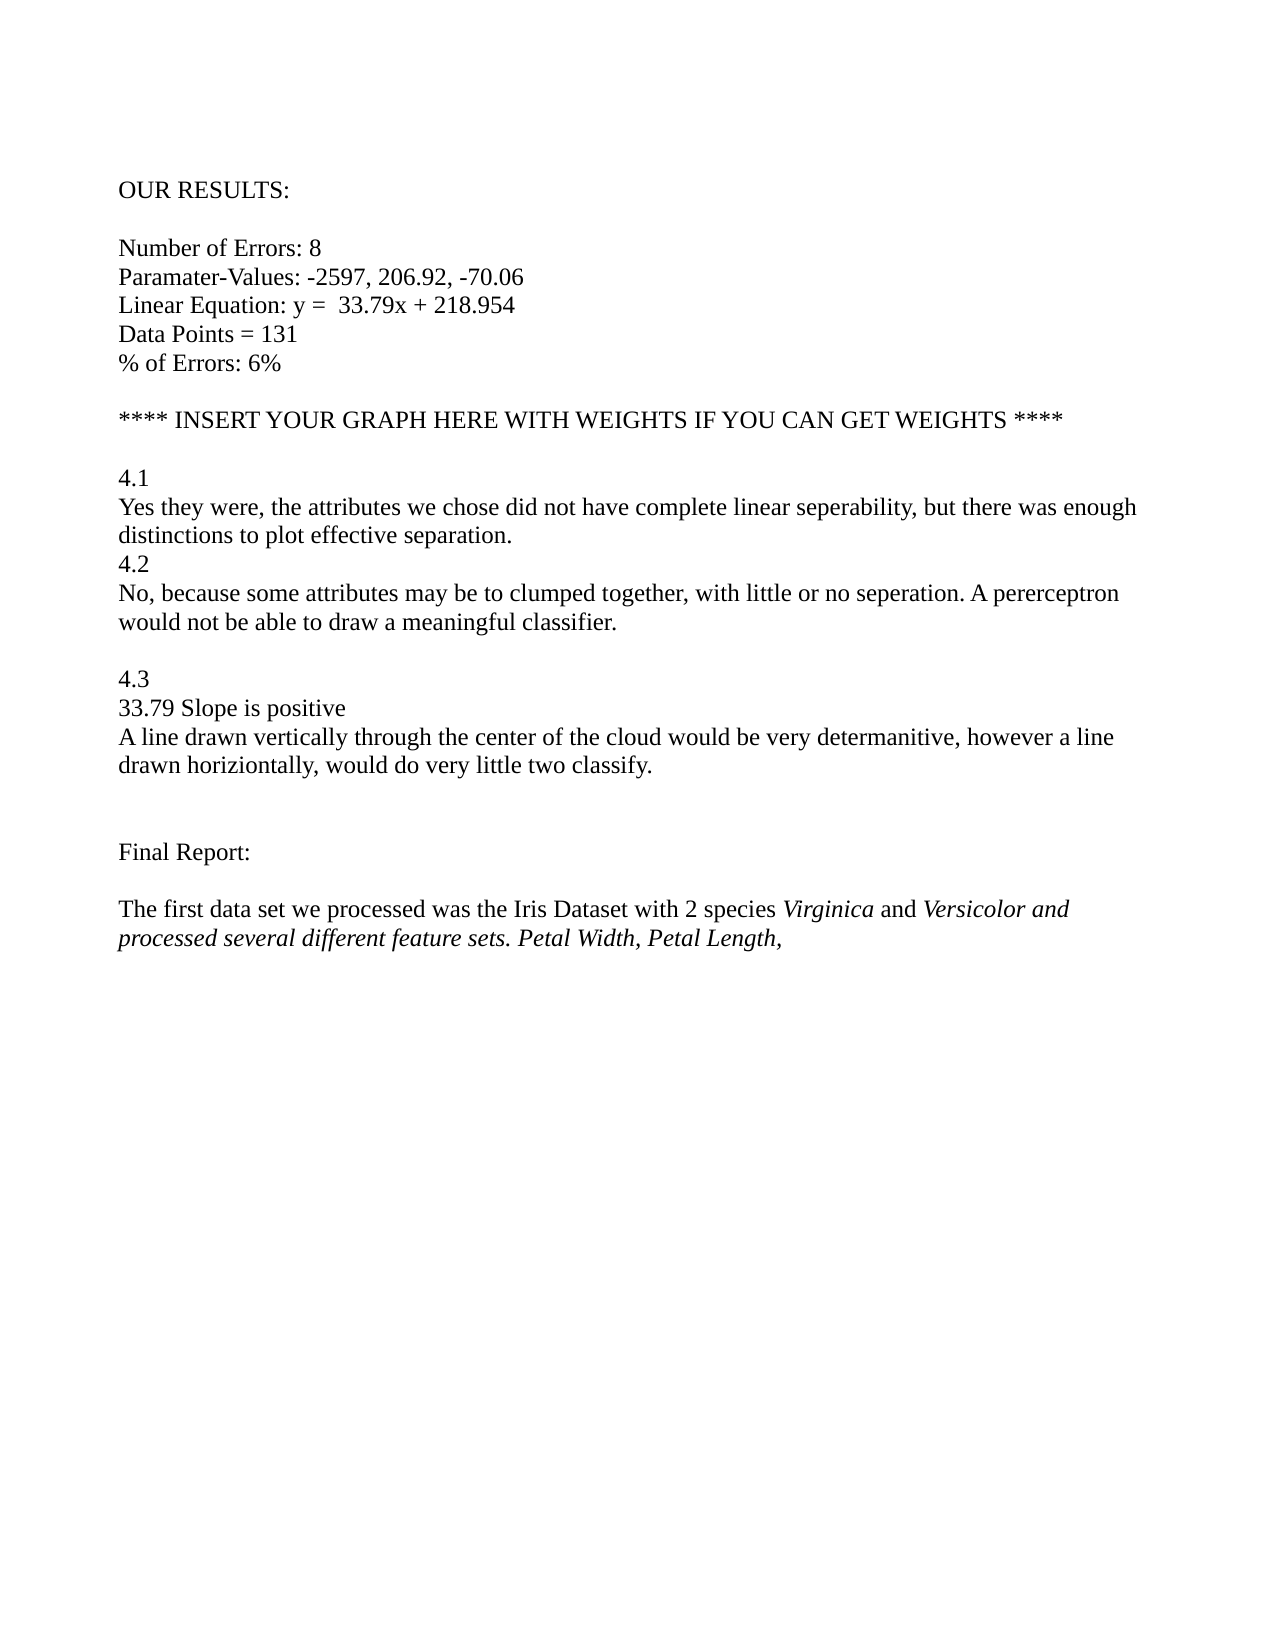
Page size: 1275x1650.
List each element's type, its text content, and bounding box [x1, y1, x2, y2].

text **** INSERT YOUR GRAPH HERE WITH WEIGHTS IF YOU CAN GET WEIGHTS **** [118, 406, 1157, 434]
text 4.3 [118, 664, 1157, 693]
text % of Errors: 6% [118, 348, 1157, 377]
text No, because some attributes may be to clumped together, with little or no seperation. A pererceptron would not be able to draw a meaningful classifier. [118, 578, 1157, 636]
text 33.79 Slope is positive [118, 693, 1157, 722]
text Yes they were, the attributes we chose did not have complete linear seperability, but there was enough distinctions to plot effective separation. [118, 492, 1157, 549]
text Data Points = 131 [118, 319, 1157, 348]
text Final Report: [118, 837, 1157, 866]
text Linear Equation: y = 33.79x + 218.954 [118, 291, 1157, 319]
text A line drawn vertically through the center of the cloud would be very determanitive, however a line drawn horiziontally, would do very little two classify. [118, 722, 1157, 779]
text The first data set we processed was the Iris Dataset with 2 species Virginica and Versicolor and processed several different feature sets. Petal Width, Petal Length, [118, 894, 1157, 952]
text 4.1 [118, 463, 1157, 492]
text OUR RESULTS: [118, 176, 1157, 204]
text Paramater-Values: -2597, 206.92, -70.06 [118, 262, 1157, 291]
text Number of Errors: 8 [118, 233, 1157, 262]
text 4.2 [118, 549, 1157, 578]
